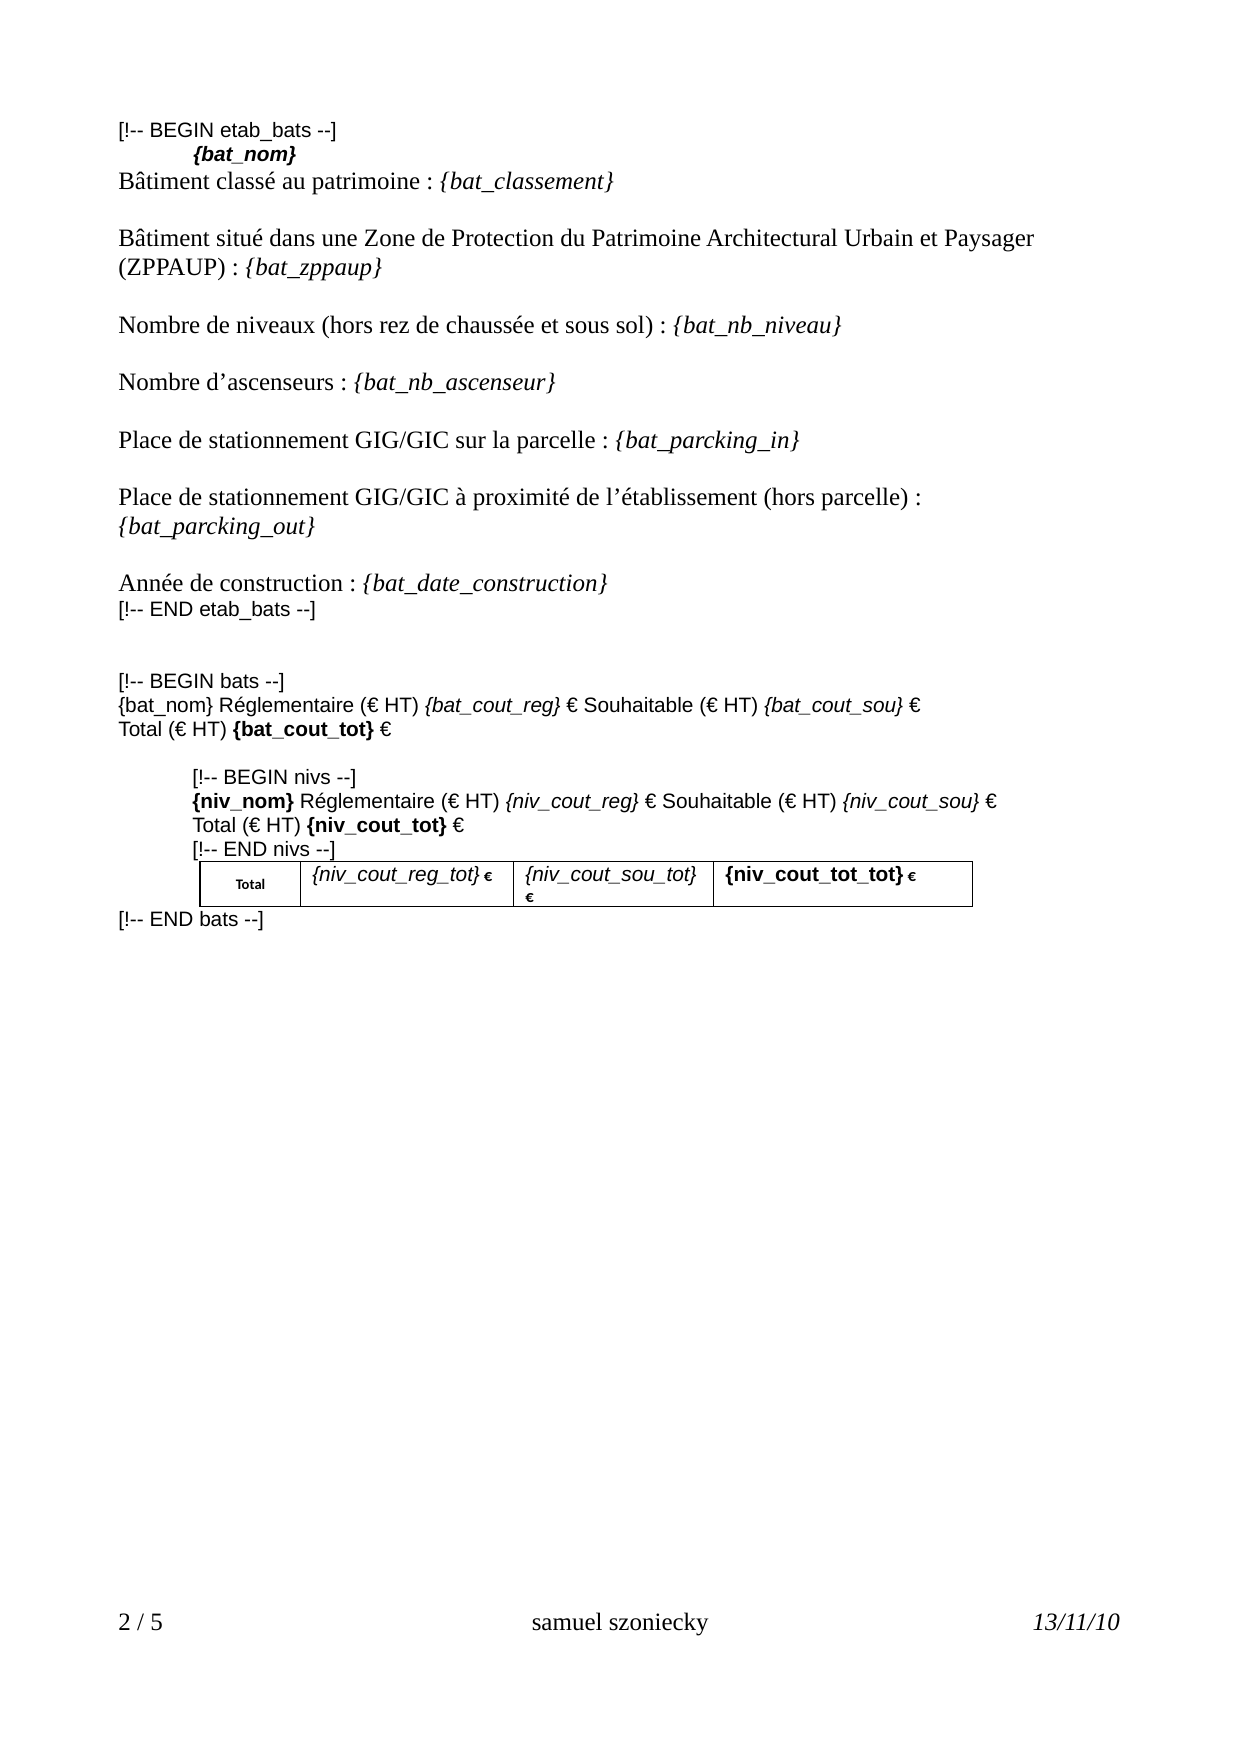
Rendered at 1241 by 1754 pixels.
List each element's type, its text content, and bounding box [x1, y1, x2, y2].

text Bâtiment situé dans une Zone de Protection du Patrimoine Architectural Urbain et Paysager (ZPPAUP) : {bat_zppaup} [118, 223, 1122, 281]
table_header Total [201, 862, 300, 906]
text Total (€ HT) {niv_cout_tot} € [192, 813, 1122, 837]
table_header {niv_cout_tot_tot} € [714, 862, 972, 906]
text [!-- END bats --] [118, 907, 1122, 931]
text Nombre d’ascenseurs : {bat_nb_ascenseur} [118, 367, 1122, 396]
text [!-- END nivs --] [192, 837, 1122, 861]
text Place de stationnement GIG/GIC à proximité de l’établissement (hors parcelle) : {bat_parcking_out} [118, 482, 1122, 540]
text {bat_nom} Réglementaire (€ HT) {bat_cout_reg} € Souhaitable (€ HT) {bat_cout_sou} € [118, 693, 1122, 717]
text [!-- BEGIN nivs --] [192, 765, 1122, 789]
table_header {niv_cout_reg_tot} € [301, 862, 513, 906]
text {niv_nom} Réglementaire (€ HT) {niv_cout_reg} € Souhaitable (€ HT) {niv_cout_sou} € [192, 789, 1122, 813]
text [!-- BEGIN etab_bats --] [118, 118, 1122, 142]
text Place de stationnement GIG/GIC sur la parcelle : {bat_parcking_in} [118, 425, 1122, 453]
text [!-- BEGIN bats --] [118, 669, 1122, 693]
text Bâtiment classé au patrimoine : {bat_classement} [118, 166, 1122, 195]
table_header {niv_cout_sou_tot} € [514, 862, 713, 906]
list {bat_nom} [156, 142, 1122, 166]
text Année de construction : {bat_date_construction} [118, 568, 1122, 597]
text [!-- END etab_bats --] [118, 597, 1122, 621]
text Total (€ HT) {bat_cout_tot} € [118, 717, 1122, 741]
text Nombre de niveaux (hors rez de chaussée et sous sol) : {bat_nb_niveau} [118, 310, 1122, 338]
